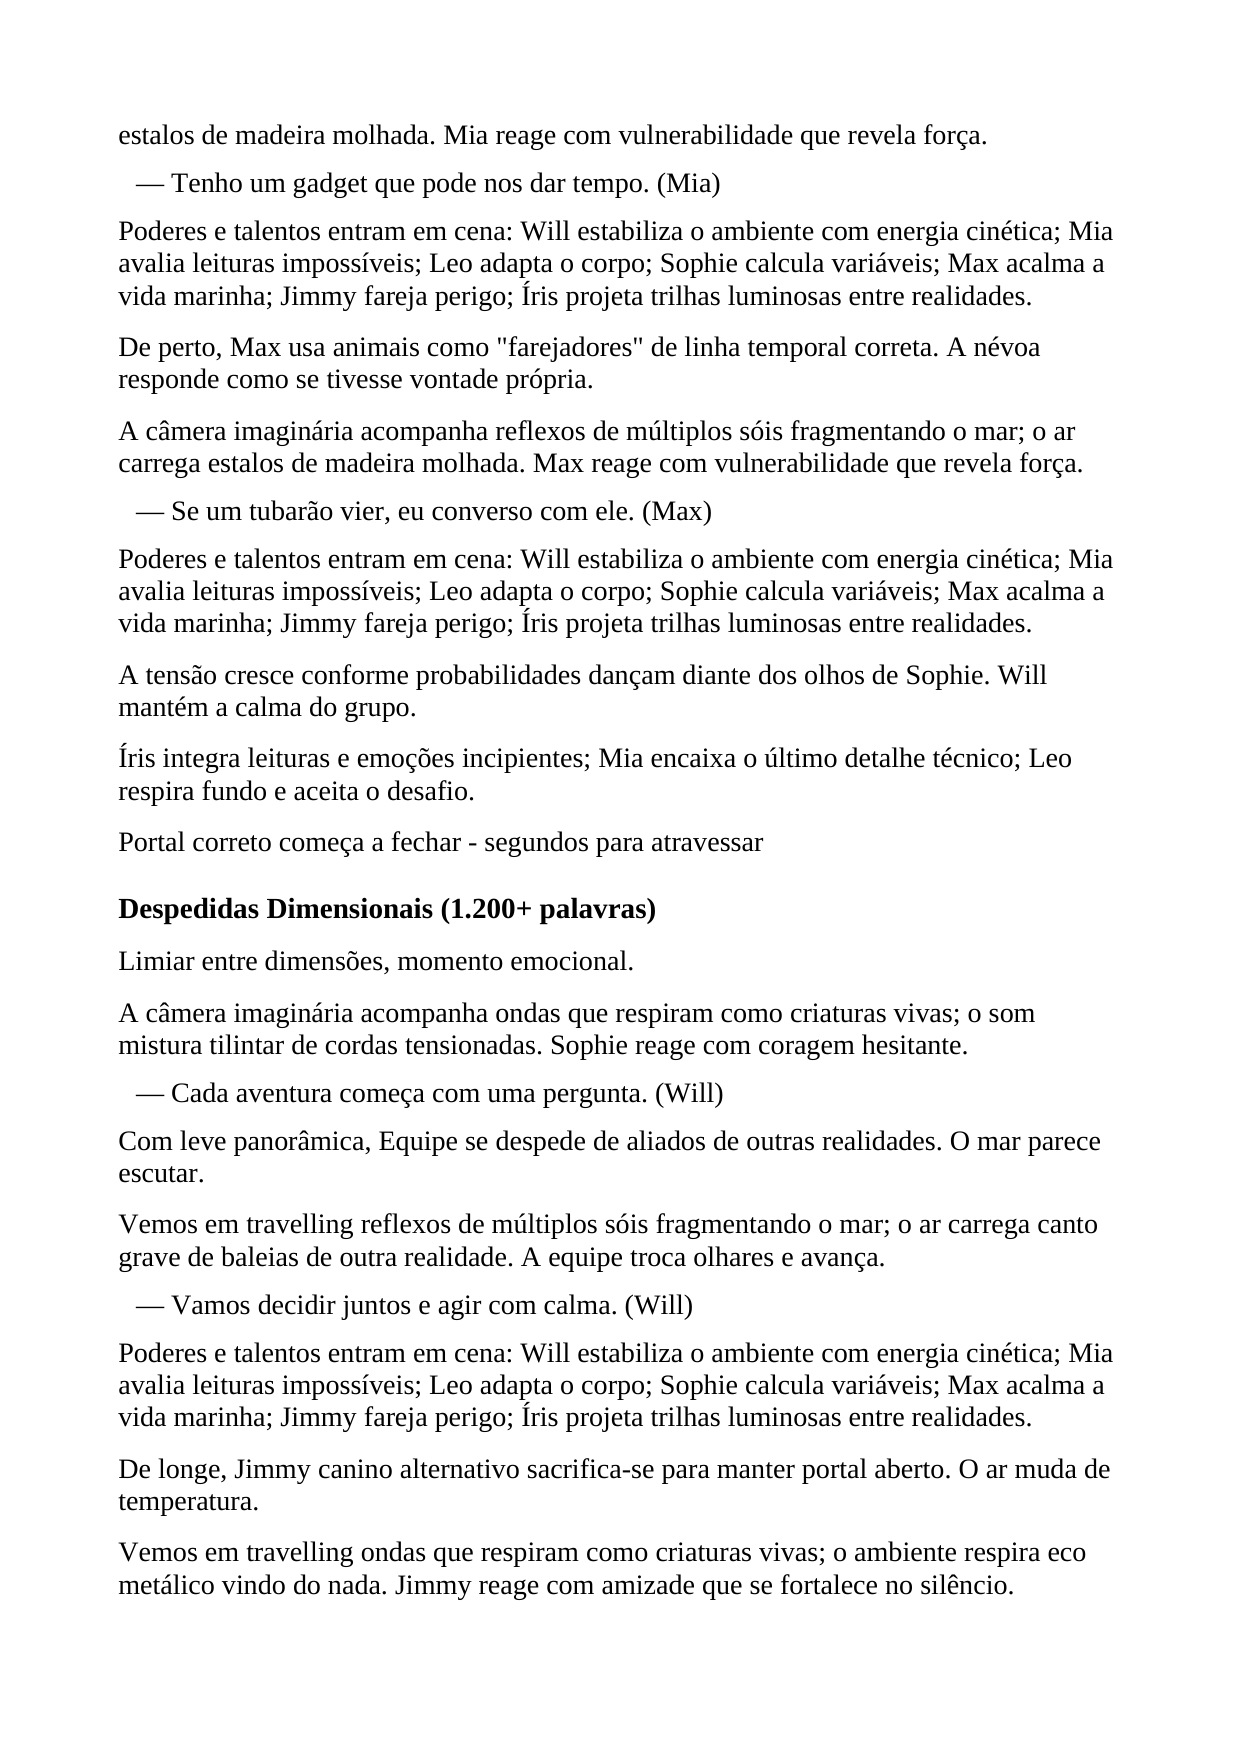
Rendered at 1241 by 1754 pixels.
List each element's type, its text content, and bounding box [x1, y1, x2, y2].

text Portal correto começa a fechar - segundos para atravessar [118, 825, 1122, 858]
text — Vamos decidir juntos e agir com calma. (Will) [118, 1288, 1122, 1320]
subtitle Despedidas Dimensionais (1.200+ palavras) [118, 891, 1122, 924]
text Poderes e talentos entram em cena: Will estabiliza o ambiente com energia cinética; Mia avalia leituras impossíveis; Leo adapta o corpo; Sophie calcula variáveis; Max acalma a vida marinha; Jimmy fareja perigo; Íris projeta trilhas luminosas entre realidades. [118, 542, 1122, 639]
text De longe, Jimmy canino alternativo sacrifica-se para manter portal aberto. O ar muda de temperatura. [118, 1452, 1122, 1517]
text estalos de madeira molhada. Mia reage com vulnerabilidade que revela força. [118, 118, 1122, 151]
text Vemos em travelling reflexos de múltiplos sóis fragmentando o mar; o ar carrega canto grave de baleias de outra realidade. A equipe troca olhares e avança. [118, 1208, 1122, 1272]
text Poderes e talentos entram em cena: Will estabiliza o ambiente com energia cinética; Mia avalia leituras impossíveis; Leo adapta o corpo; Sophie calcula variáveis; Max acalma a vida marinha; Jimmy fareja perigo; Íris projeta trilhas luminosas entre realidades. [118, 214, 1122, 311]
text Poderes e talentos entram em cena: Will estabiliza o ambiente com energia cinética; Mia avalia leituras impossíveis; Leo adapta o corpo; Sophie calcula variáveis; Max acalma a vida marinha; Jimmy fareja perigo; Íris projeta trilhas luminosas entre realidades. [118, 1336, 1122, 1433]
text Íris integra leituras e emoções incipientes; Mia encaixa o último detalhe técnico; Leo respira fundo e aceita o desafio. [118, 742, 1122, 806]
text — Tenho um gadget que pode nos dar tempo. (Mia) [118, 166, 1122, 198]
text — Cada aventura começa com uma pergunta. (Will) [118, 1076, 1122, 1108]
text A tensão cresce conforme probabilidades dançam diante dos olhos de Sophie. Will mantém a calma do grupo. [118, 658, 1122, 723]
text De perto, Max usa animais como "farejadores" de linha temporal correta. A névoa responde como se tivesse vontade própria. [118, 330, 1122, 395]
text Limiar entre dimensões, momento emocional. [118, 944, 1122, 977]
text A câmera imaginária acompanha reflexos de múltiplos sóis fragmentando o mar; o ar carrega estalos de madeira molhada. Max reage com vulnerabilidade que revela força. [118, 414, 1122, 478]
text — Se um tubarão vier, eu converso com ele. (Max) [118, 494, 1122, 526]
text A câmera imaginária acompanha ondas que respiram como criaturas vivas; o som mistura tilintar de cordas tensionadas. Sophie reage com coragem hesitante. [118, 996, 1122, 1061]
text Vemos em travelling ondas que respiram como criaturas vivas; o ambiente respira eco metálico vindo do nada. Jimmy reage com amizade que se fortalece no silêncio. [118, 1536, 1122, 1600]
text Com leve panorâmica, Equipe se despede de aliados de outras realidades. O mar parece escutar. [118, 1124, 1122, 1189]
